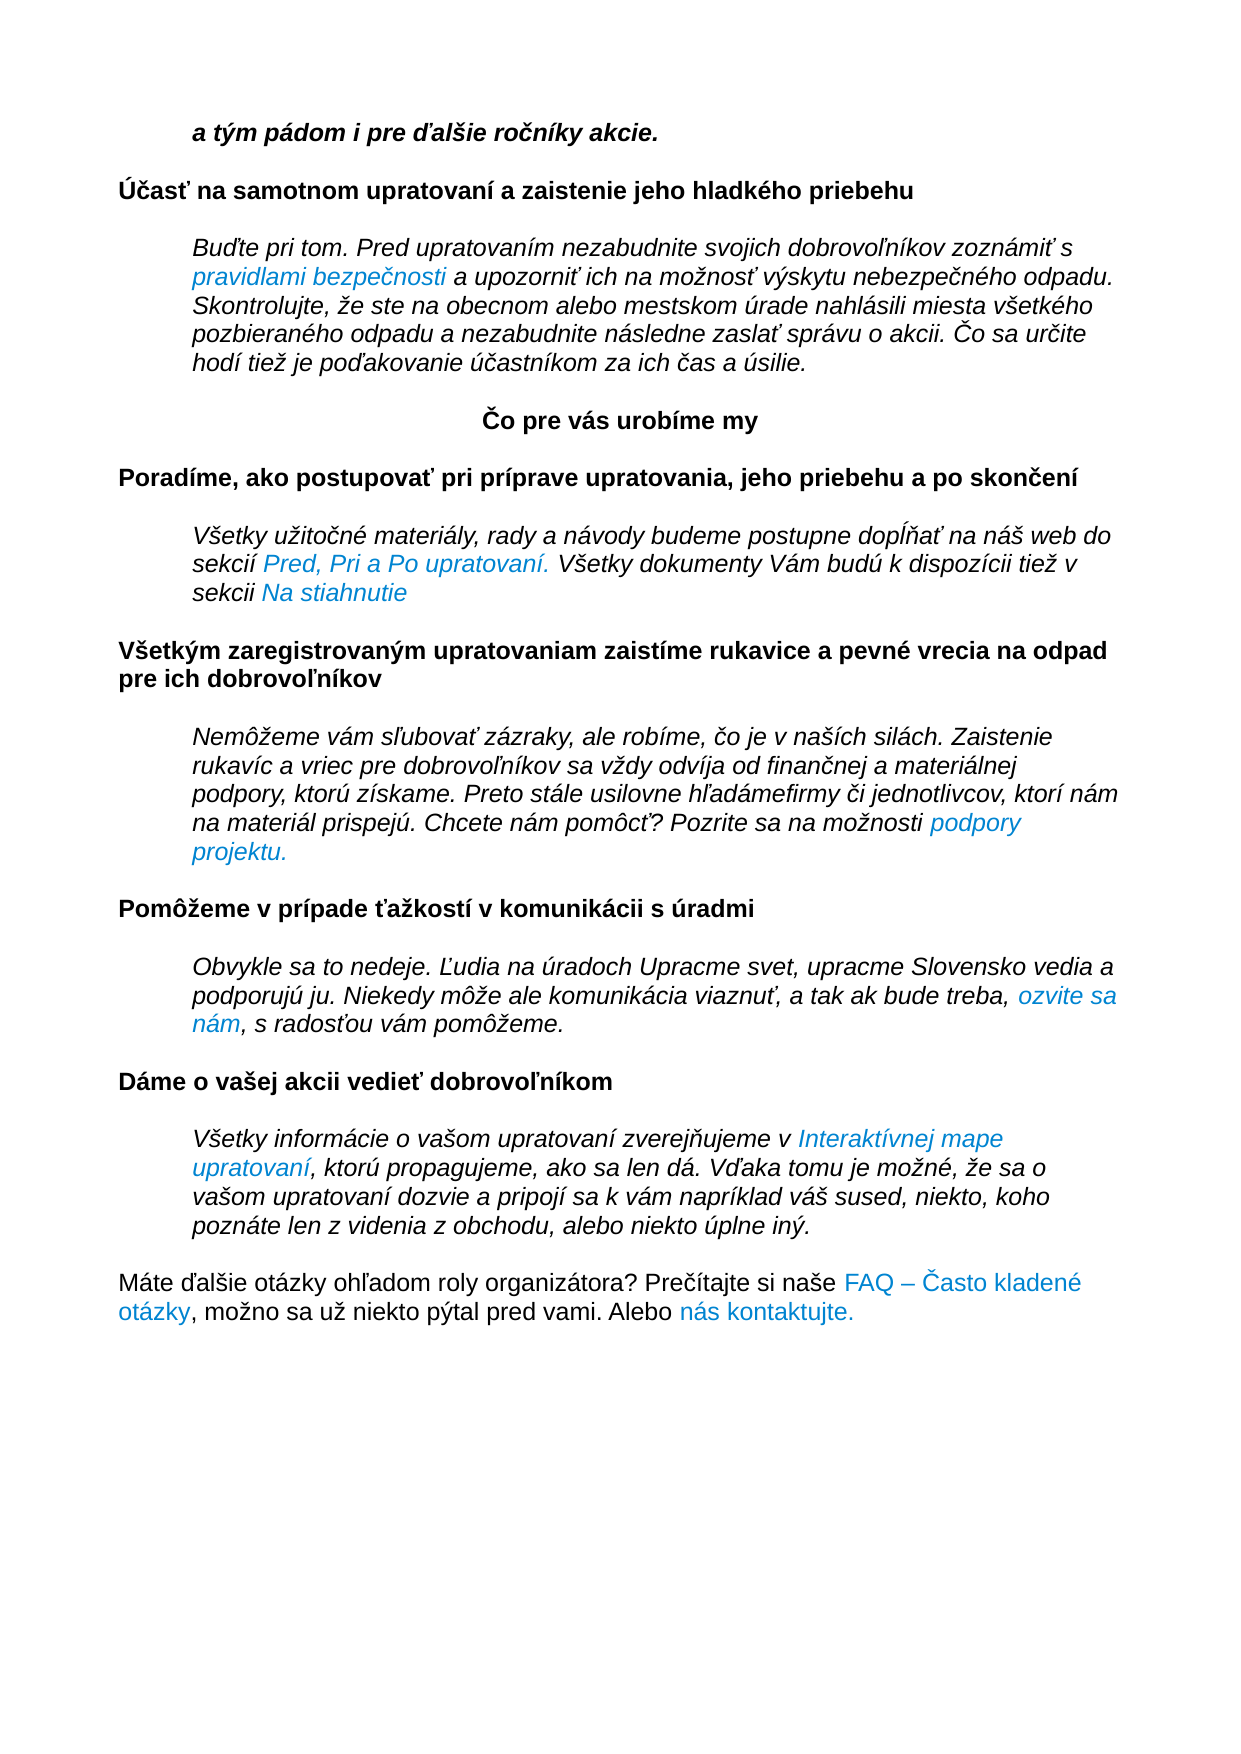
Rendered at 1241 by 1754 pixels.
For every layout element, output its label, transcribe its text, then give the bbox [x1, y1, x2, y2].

text Čo pre vás urobíme my [118, 406, 1122, 434]
text Poradíme, ako postupovať pri príprave upratovania, jeho priebehu a po skončení [118, 463, 1122, 492]
text Nemôžeme vám sľubovať zázraky, ale robíme, čo je v naších silách. Zaistenie rukavíc a vriec pre dobrovoľníkov sa vždy odvíja od finančnej a materiálnej podpory, ktorú získame. Preto stále usilovne hľadámefirmy či jednotlivcov, ktorí nám na materiál prispejú. Chcete nám pomôcť? Pozrite sa na možnosti podpory projektu. [192, 722, 1122, 866]
text Máte ďalšie otázky ohľadom roly organizátora? Prečítajte si naše FAQ – Často kladené otázky, možno sa už niekto pýtal pred vami. Alebo nás kontaktujte. [118, 1268, 1122, 1326]
text a tým pádom i pre ďalšie ročníky akcie. [192, 118, 1122, 147]
text Všetky informácie o vašom upratovaní zverejňujeme v Interaktívnej mape upratovaní, ktorú propagujeme, ako sa len dá. Vďaka tomu je možné, že sa o vašom upratovaní dozvie a pripojí sa k vám napríklad váš sused, niekto, koho poznáte len z videnia z obchodu, alebo niekto úplne iný. [192, 1124, 1122, 1239]
text Účasť na samotnom upratovaní a zaistenie jeho hladkého priebehu [118, 176, 1122, 204]
text Obvykle sa to nedeje. Ľudia na úradoch Upracme svet, upracme Slovensko vedia a podporujú ju. Niekedy môže ale komunikácia viaznuť, a tak ak bude treba, ozvite sa nám, s radosťou vám pomôžeme. [192, 952, 1122, 1038]
text Buďte pri tom. Pred upratovaním nezabudnite svojich dobrovoľníkov zoznámiť s pravidlami bezpečnosti a upozorniť ich na možnosť výskytu nebezpečného odpadu. Skontrolujte, že ste na obecnom alebo mestskom úrade nahlásili miesta všetkého pozbieraného odpadu a nezabudnite následne zaslať správu o akcii. Čo sa určite hodí tiež je poďakovanie účastníkom za ich čas a úsilie. [192, 233, 1122, 377]
text Všetky užitočné materiály, rady a návody budeme postupne dopĺňať na náš web do sekcií Pred, Pri a Po upratovaní. Všetky dokumenty Vám budú k dispozícii tiež v sekcii Na stiahnutie [192, 521, 1122, 607]
text Všetkým zaregistrovaným upratovaniam zaistíme rukavice a pevné vrecia na odpad pre ich dobrovoľníkov [118, 636, 1122, 693]
text Dáme o vašej akcii vedieť dobrovoľníkom [118, 1067, 1122, 1096]
text Pomôžeme v prípade ťažkostí v komunikácii s úradmi [118, 894, 1122, 923]
